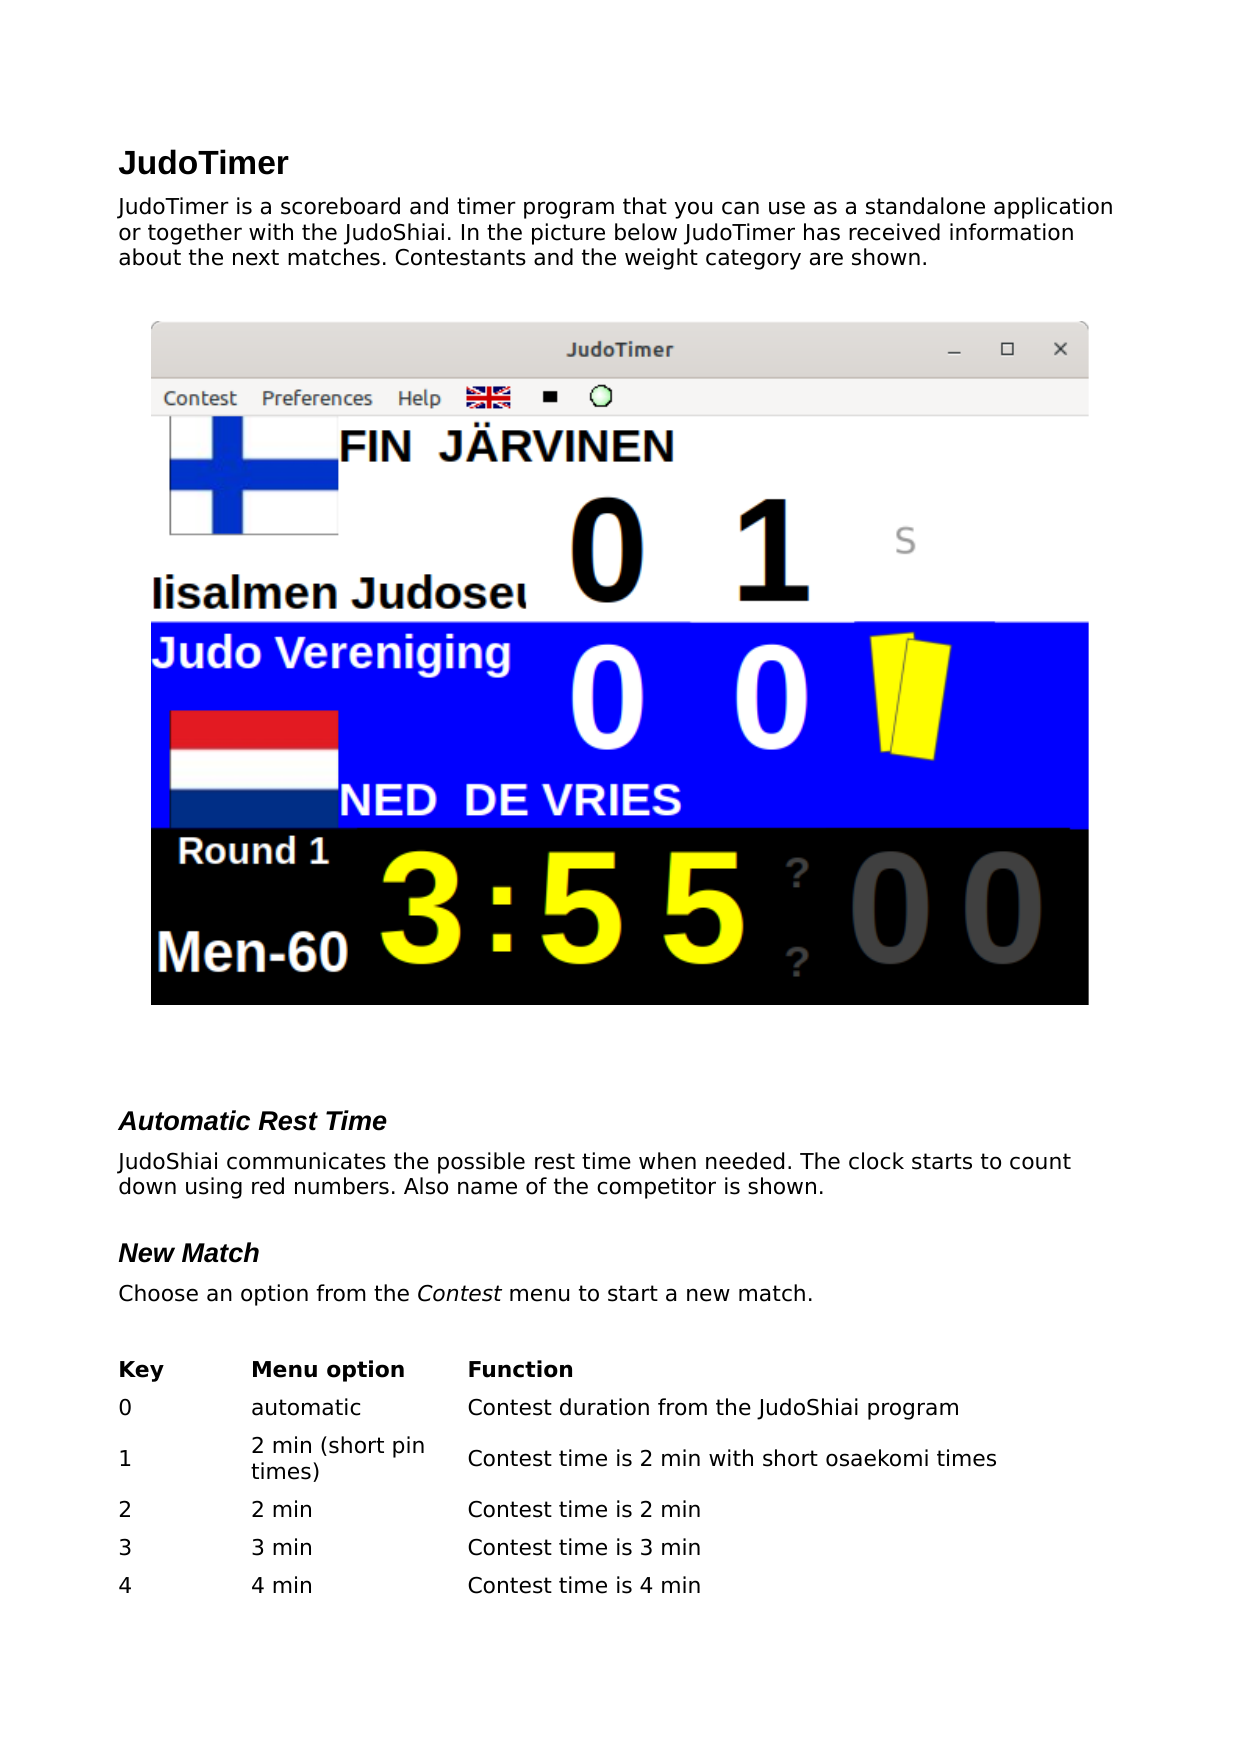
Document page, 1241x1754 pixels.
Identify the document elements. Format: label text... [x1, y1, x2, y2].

subtitle JudoTimer [118, 143, 1122, 182]
table_cell 0 [118, 1395, 251, 1433]
table_cell 3 min [251, 1535, 467, 1573]
subtitle Automatic Rest Time [118, 1105, 1122, 1136]
table_cell 4 [118, 1573, 251, 1611]
table_cell 2 min (short pin times) [251, 1433, 467, 1497]
text Choose an option from the Contest menu to start a new match. [118, 1281, 1122, 1307]
table_header Key [118, 1357, 251, 1395]
table_cell Contest time is 4 min [467, 1573, 1122, 1611]
text JudoShiai communicates the possible rest time when needed. The clock starts to count down using red numbers. Also name of the competitor is shown. [118, 1149, 1122, 1200]
table_cell 1 [118, 1433, 251, 1497]
table_cell automatic [251, 1395, 467, 1433]
table_cell Contest time is 2 min with short osaekomi times [467, 1433, 1122, 1497]
table_cell Contest time is 3 min [467, 1535, 1122, 1573]
table_header Function [467, 1357, 1122, 1395]
table_header Menu option [251, 1357, 467, 1395]
table_cell Contest time is 2 min [467, 1497, 1122, 1535]
table_cell 4 min [251, 1573, 467, 1611]
text JudoTimer is a scoreboard and timer program that you can use as a standalone application or together with the JudoShiai. In the picture below JudoTimer has received information about the next matches. Contestants and the weight category are shown. [118, 194, 1122, 271]
picture [151, 321, 1089, 1005]
table_cell 2 min [251, 1497, 467, 1535]
table_cell 3 [118, 1535, 251, 1573]
subtitle New Match [118, 1237, 1122, 1269]
table_cell Contest duration from the JudoShiai program [467, 1395, 1122, 1433]
table_cell 2 [118, 1497, 251, 1535]
